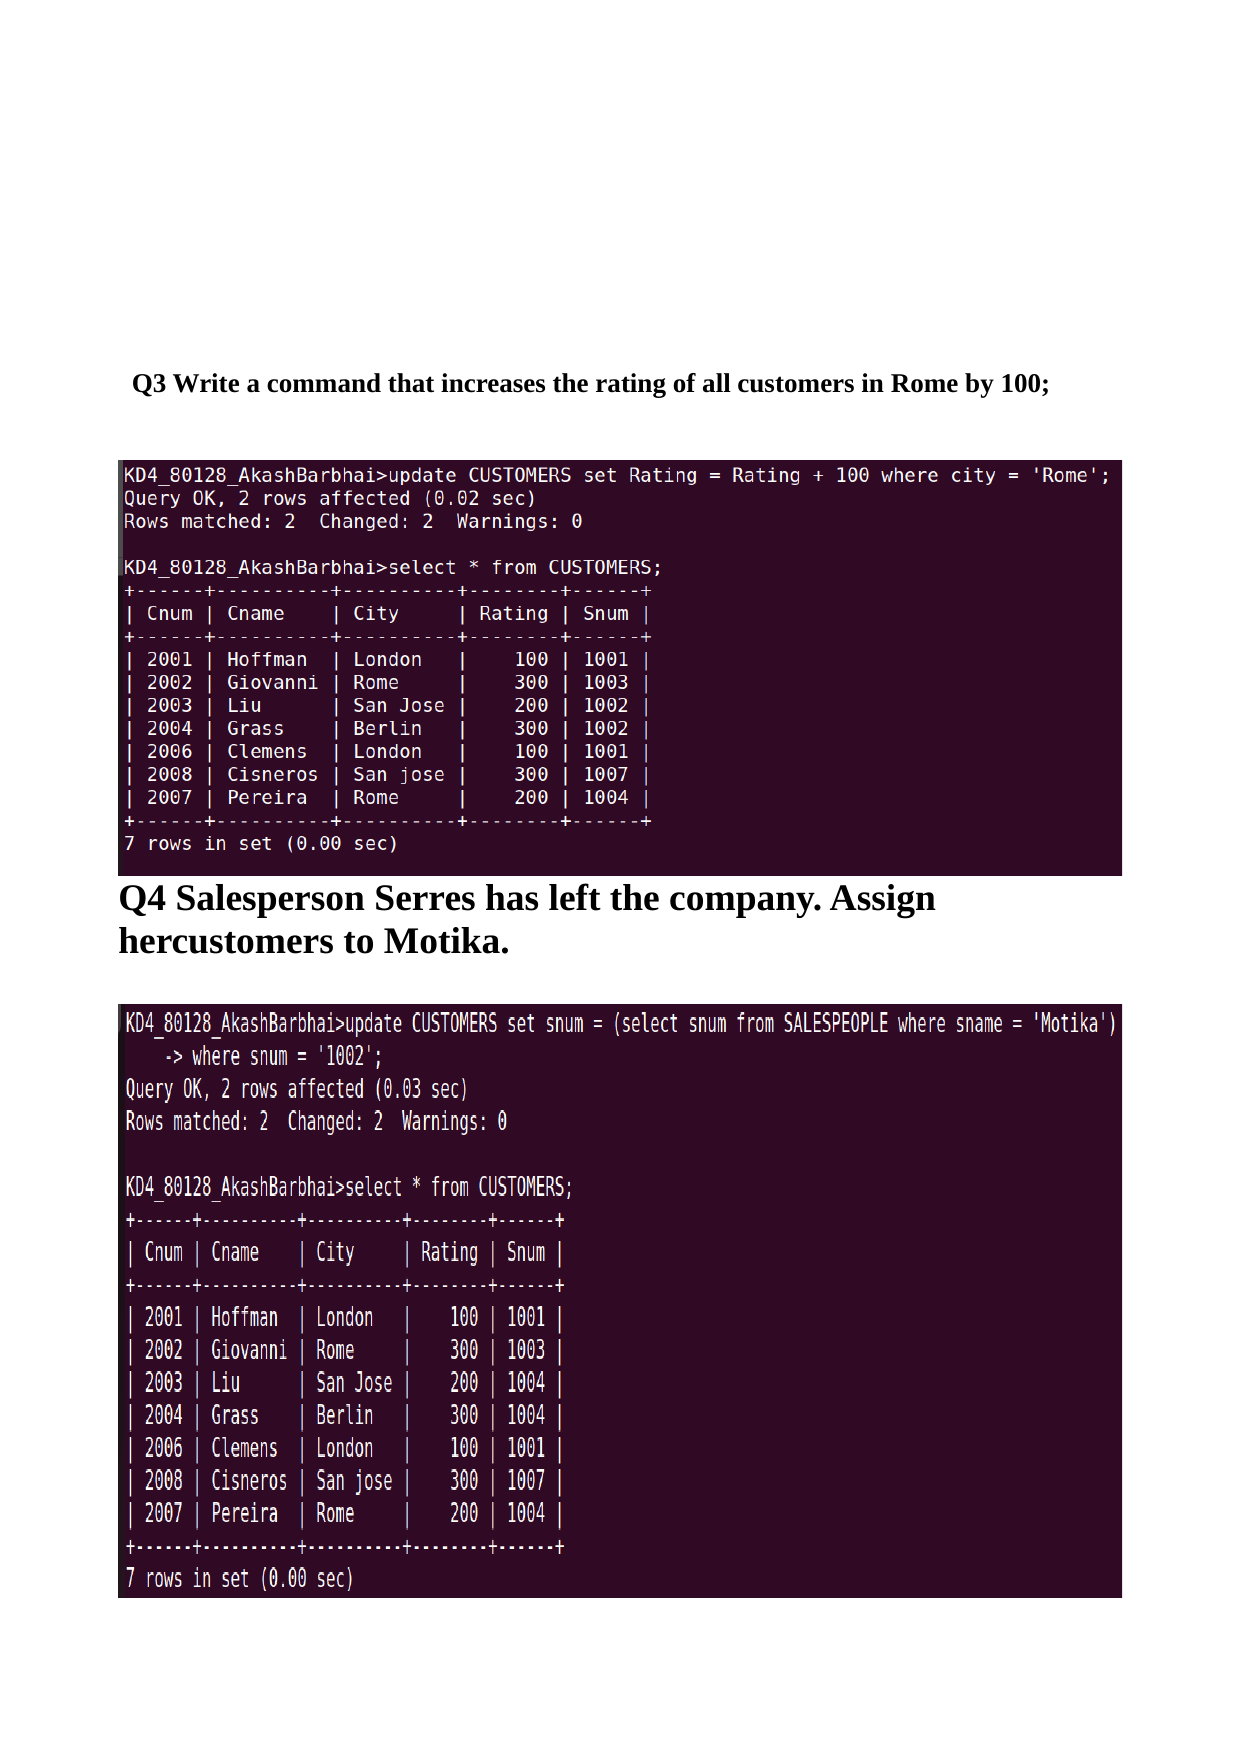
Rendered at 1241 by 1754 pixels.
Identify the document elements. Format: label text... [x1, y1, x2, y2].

text Q3 Write a command that increases the rating of all customers in Rome by 100; [118, 367, 1122, 398]
picture [118, 460, 1123, 876]
text Q4 Salesperson Serres has left the company. Assign hercustomers to Motika. [118, 876, 1122, 962]
picture [118, 1004, 1123, 1598]
